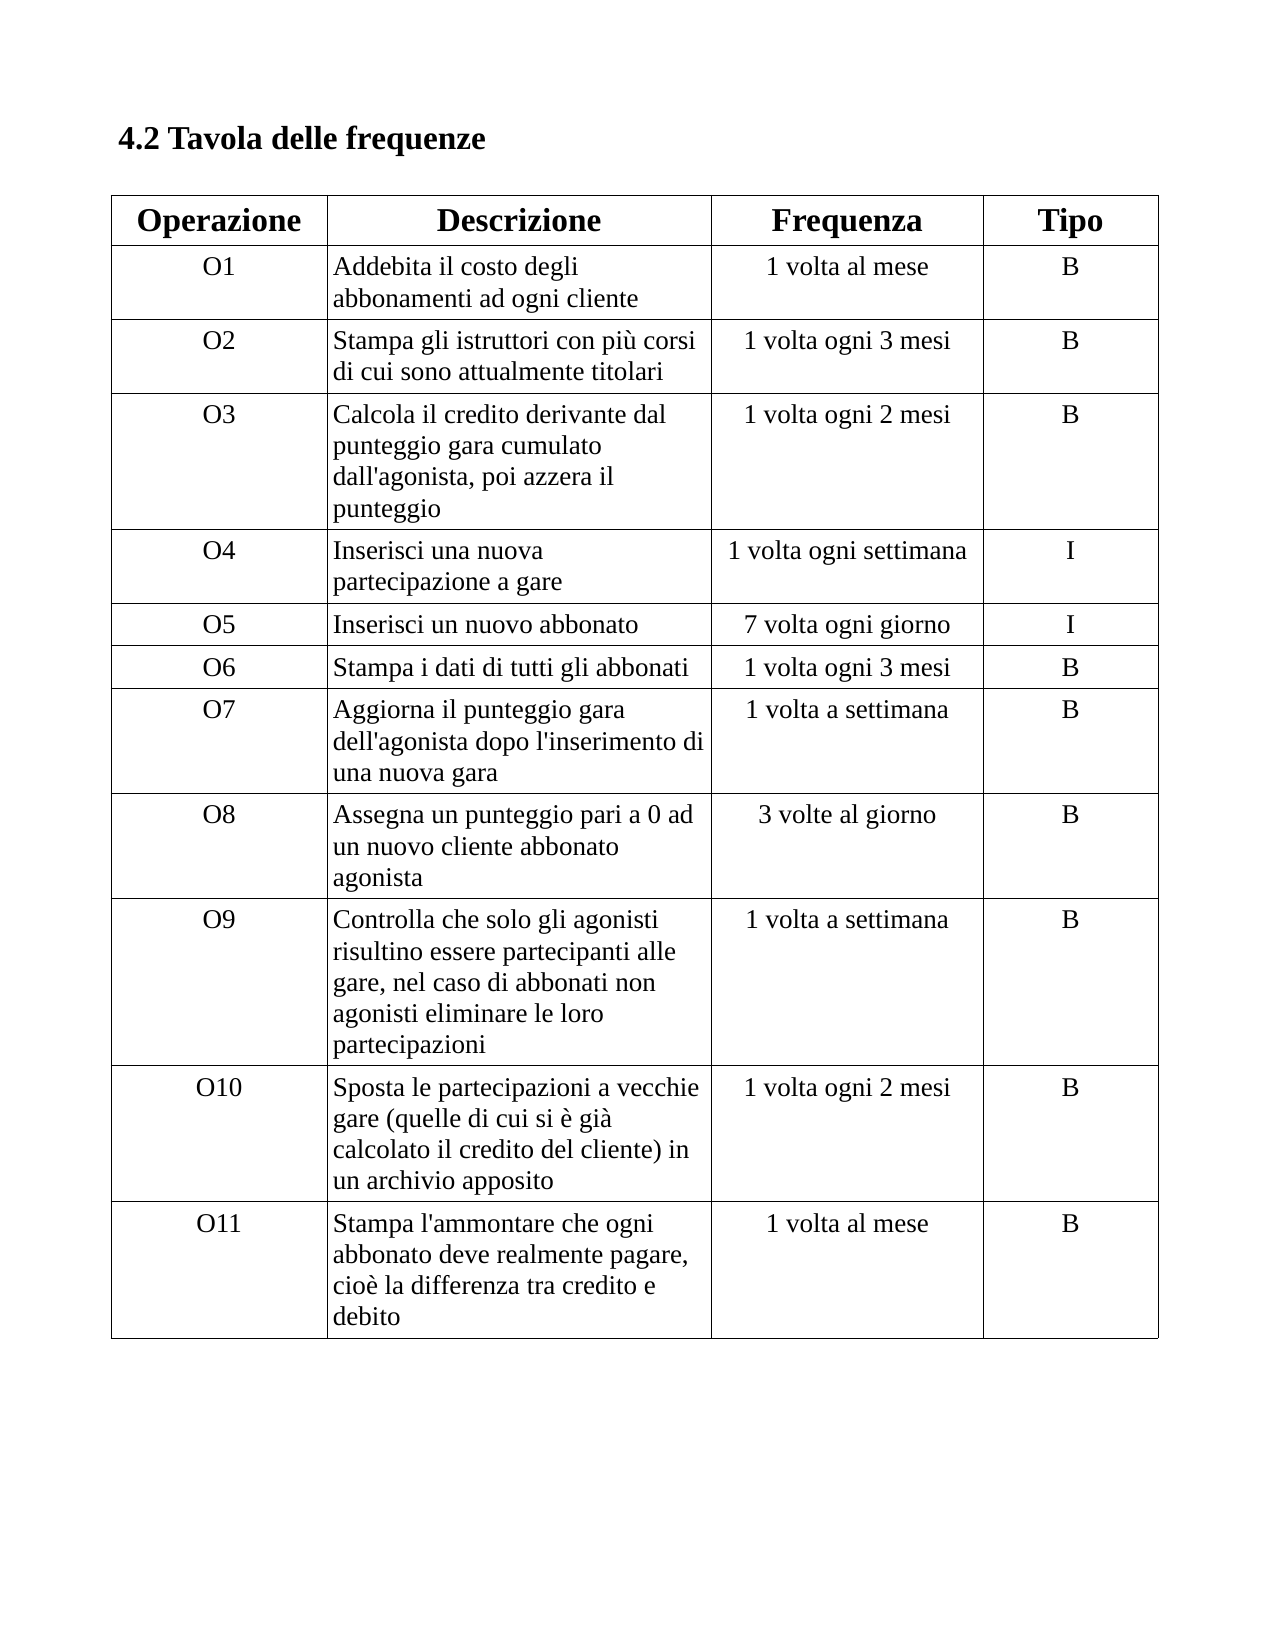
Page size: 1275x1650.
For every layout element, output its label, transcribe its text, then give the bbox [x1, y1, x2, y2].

table_cell 1 volta ogni settimana [712, 530, 983, 602]
table_cell Inserisci un nuovo abbonato [328, 604, 711, 645]
table_cell O11 [112, 1202, 327, 1337]
table_cell B [984, 1066, 1158, 1201]
table_cell O6 [112, 646, 327, 688]
table_cell 7 volta ogni giorno [712, 604, 983, 645]
table_cell O3 [112, 394, 327, 528]
table_cell B [984, 246, 1158, 318]
table_cell O5 [112, 604, 327, 645]
table_cell O2 [112, 320, 327, 392]
table_cell 1 volta a settimana [712, 689, 983, 793]
table_cell O7 [112, 689, 327, 793]
table_cell Stampa l'ammontare che ogni abbonato deve realmente pagare, cioè la differenza tra credito e debito [328, 1202, 711, 1337]
table_header Descrizione [328, 196, 711, 245]
table_cell Stampa gli istruttori con più corsi di cui sono attualmente titolari [328, 320, 711, 392]
table_cell B [984, 1202, 1158, 1337]
table_cell Sposta le partecipazioni a vecchie gare (quelle di cui si è già calcolato il credito del cliente) in un archivio apposito [328, 1066, 711, 1201]
table_cell O1 [112, 246, 327, 318]
table_header Frequenza [712, 196, 983, 245]
table_cell 1 volta ogni 3 mesi [712, 320, 983, 392]
table_cell 1 volta al mese [712, 1202, 983, 1337]
table_cell 1 volta a settimana [712, 899, 983, 1065]
table_cell Calcola il credito derivante dal punteggio gara cumulato dall'agonista, poi azzera il punteggio [328, 394, 711, 528]
table_cell 1 volta ogni 2 mesi [712, 1066, 983, 1201]
table_cell O9 [112, 899, 327, 1065]
table_cell O4 [112, 530, 327, 602]
table_cell B [984, 646, 1158, 688]
table_header Tipo [984, 196, 1158, 245]
table_cell Controlla che solo gli agonisti risultino essere partecipanti alle gare, nel caso di abbonati non agonisti eliminare le loro partecipazioni [328, 899, 711, 1065]
table_cell B [984, 899, 1158, 1065]
table_cell Stampa i dati di tutti gli abbonati [328, 646, 711, 688]
table_cell 1 volta ogni 3 mesi [712, 646, 983, 688]
table_cell I [984, 530, 1158, 602]
table_cell Aggiorna il punteggio gara dell'agonista dopo l'inserimento di una nuova gara [328, 689, 711, 793]
table_cell B [984, 794, 1158, 898]
text 4.2 Tavola delle frequenze [118, 118, 1157, 156]
table_cell B [984, 394, 1158, 528]
table_cell 1 volta ogni 2 mesi [712, 394, 983, 528]
table_cell 3 volte al giorno [712, 794, 983, 898]
table_cell Inserisci una nuova partecipazione a gare [328, 530, 711, 602]
table_cell O8 [112, 794, 327, 898]
table_header Operazione [112, 196, 327, 245]
table_cell 1 volta al mese [712, 246, 983, 318]
table_cell B [984, 689, 1158, 793]
table_cell B [984, 320, 1158, 392]
table_cell Addebita il costo degli abbonamenti ad ogni cliente [328, 246, 711, 318]
table_cell O10 [112, 1066, 327, 1201]
table_cell I [984, 604, 1158, 645]
table_cell Assegna un punteggio pari a 0 ad un nuovo cliente abbonato agonista [328, 794, 711, 898]
